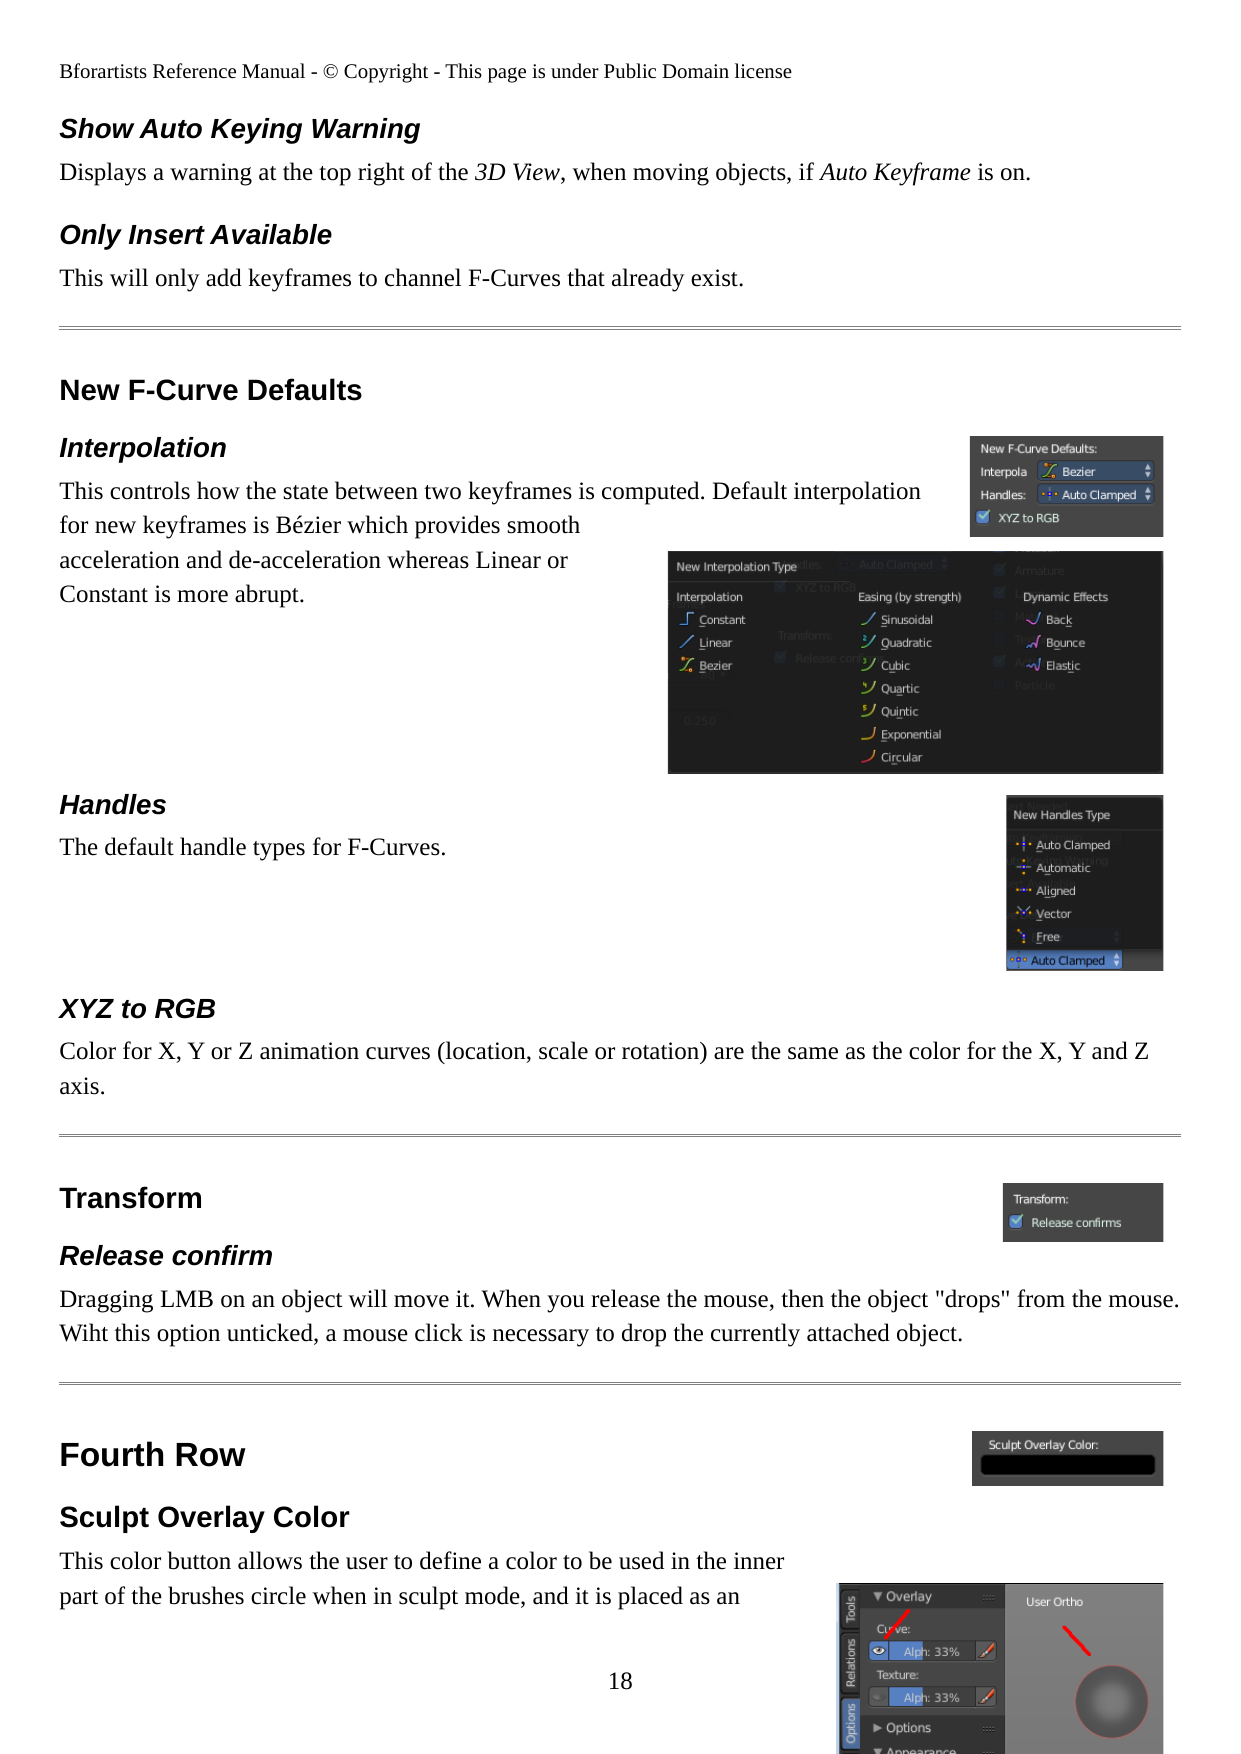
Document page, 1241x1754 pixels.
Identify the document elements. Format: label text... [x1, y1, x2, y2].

subtitle Show Auto Keying Warning [59, 113, 1181, 144]
text This color button allows the user to define a color to be used in the inner part of the brushes circle when in sculpt mode, and it is placed as an [59, 1546, 1181, 1609]
picture [836, 1583, 1164, 1754]
text This controls how the state between two keyframes is computed. Default interpolation for new keyframes is Bézier which provides smooth acceleration and de-acceleration whereas Linear or Constant is more abrupt. [59, 476, 1181, 608]
subtitle Interpolation [59, 431, 1181, 463]
subtitle Sculpt Overlay Color [59, 1500, 1181, 1534]
picture [972, 1431, 1164, 1486]
text Color for X, Y or Z animation curves (location, scale or rotation) are the same as the color for the X, Y and Z axis. [59, 1036, 1181, 1100]
subtitle Handles [59, 788, 1181, 820]
text This will only add keyframes to channel F-Curves that already exist. [59, 263, 1181, 292]
subtitle [1164, 1434, 1181, 1473]
subtitle Only Insert Available [59, 218, 1181, 250]
text Dragging LMB on an object will move it. When you release the mouse, then the object "drops" from the mouse. Wiht this option unticked, a mouse click is necessary to drop the currently attached object. [59, 1284, 1181, 1347]
subtitle New F-Curve Defaults [59, 373, 1181, 406]
subtitle Fourth Row [59, 1434, 972, 1473]
text Displays a warning at the top right of the 3D View, when moving objects, if Auto Keyframe is on. [59, 157, 1181, 186]
subtitle XYZ to RGB [59, 992, 1181, 1024]
subtitle Release confirm [59, 1239, 1181, 1271]
text The default handle types for F-Curves. [59, 832, 1006, 861]
picture [1006, 795, 1164, 971]
picture [1002, 1183, 1164, 1242]
picture [969, 436, 1164, 537]
picture [667, 551, 1164, 774]
subtitle Transform [59, 1181, 1181, 1214]
